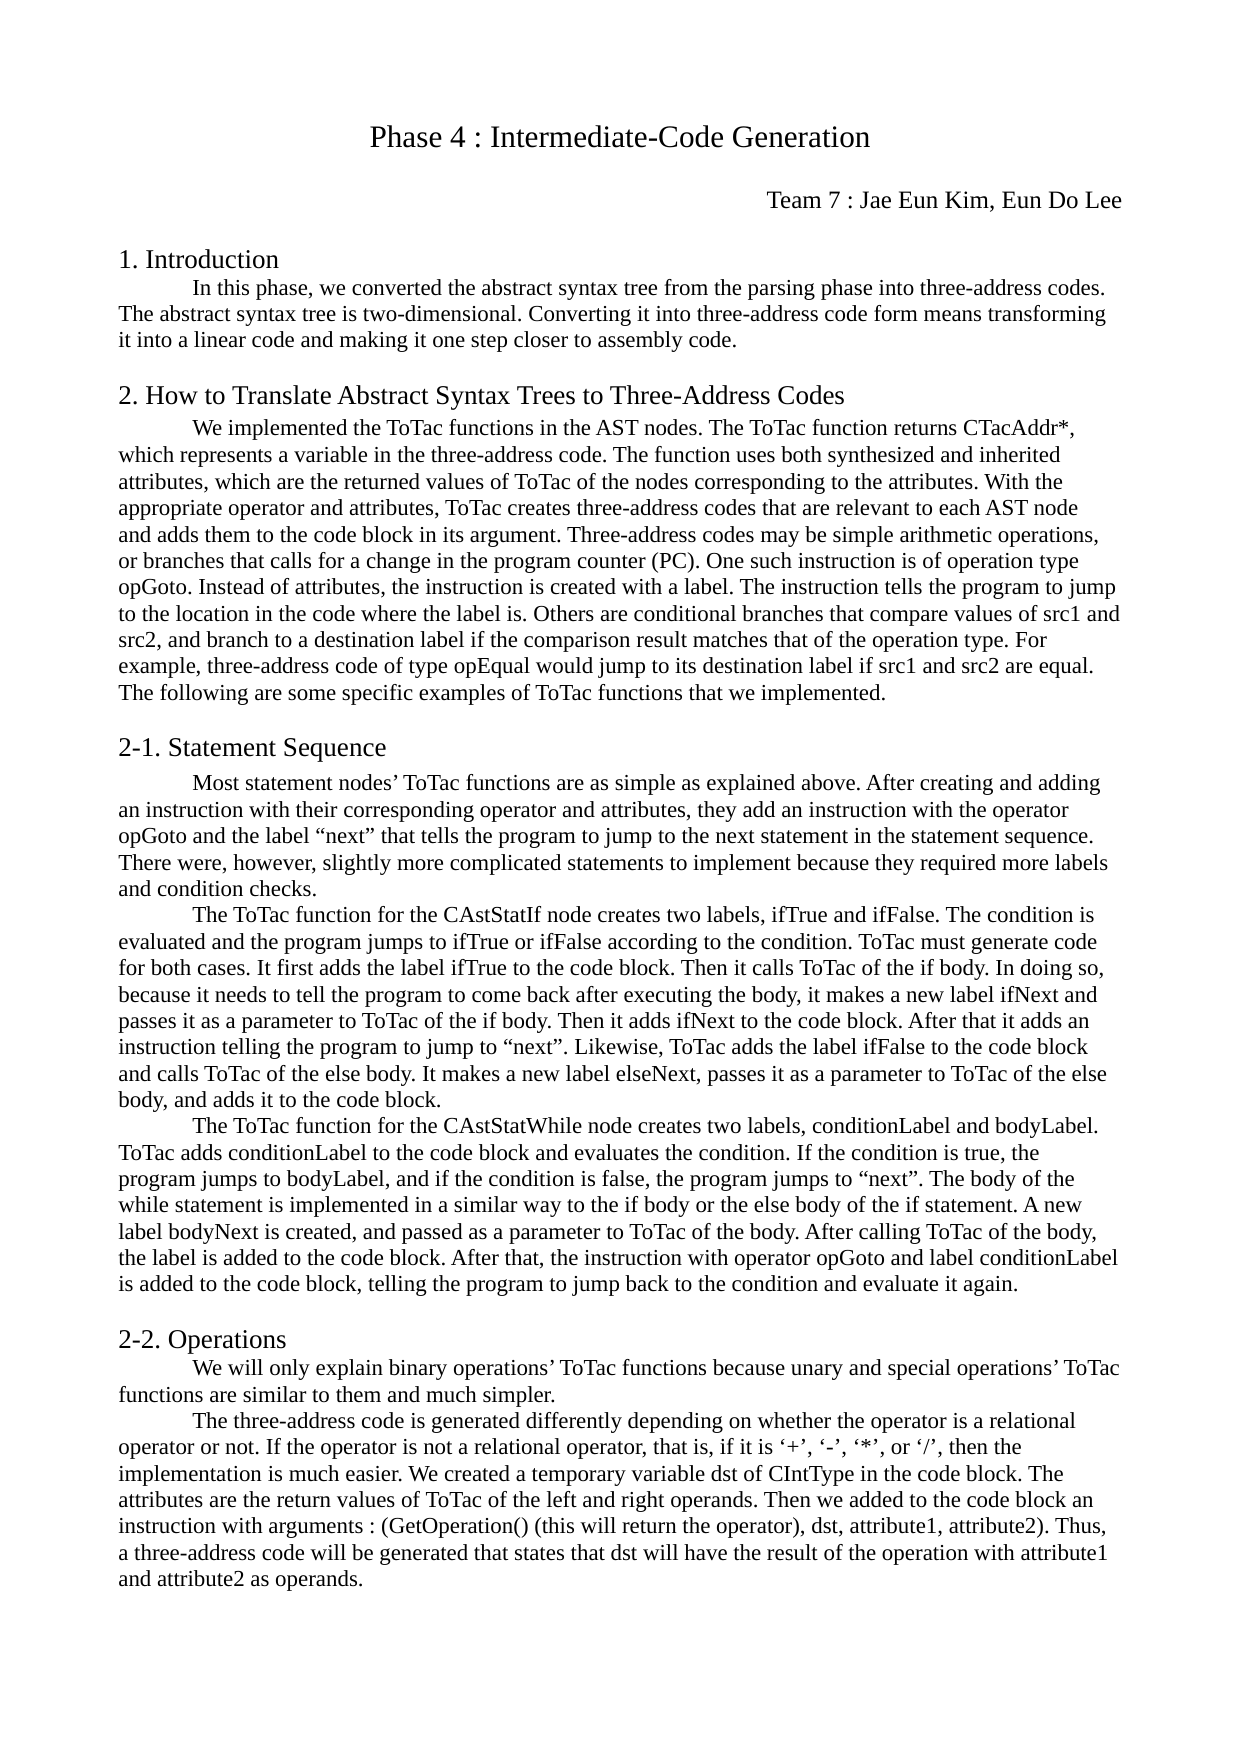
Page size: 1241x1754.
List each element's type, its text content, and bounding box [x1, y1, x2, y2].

text The ToTac function for the CAstStatWhile node creates two labels, conditionLabel and bodyLabel. ToTac adds conditionLabel to the code block and evaluates the condition. If the condition is true, the program jumps to bodyLabel, and if the condition is false, the program jumps to “next”. The body of the while statement is implemented in a similar way to the if body or the else body of the if statement. A new label bodyNext is created, and passed as a parameter to ToTac of the body. After calling ToTac of the body, the label is added to the code block. After that, the instruction with operator opGoto and label conditionLabel is added to the code block, telling the program to jump back to the condition and evaluate it again. [118, 1112, 1122, 1297]
text Team 7 : Jae Eun Kim, Eun Do Lee [118, 185, 1122, 214]
text 2-1. Statement Sequence [118, 731, 1122, 763]
text The ToTac function for the CAstStatIf node creates two labels, ifTrue and ifFalse. The condition is evaluated and the program jumps to ifTrue or ifFalse according to the condition. ToTac must generate code for both cases. It first adds the label ifTrue to the code block. Then it calls ToTac of the if body. In doing so, because it needs to tell the program to come back after executing the body, it makes a new label ifNext and passes it as a parameter to ToTac of the if body. Then it adds ifNext to the code block. After that it adds an instruction telling the program to jump to “next”. Likewise, ToTac adds the label ifFalse to the code block and calls ToTac of the else body. It makes a new label elseNext, passes it as a parameter to ToTac of the else body, and adds it to the code block. [118, 902, 1122, 1112]
text We will only explain binary operations’ ToTac functions because unary and special operations’ ToTac functions are similar to them and much simpler. [118, 1354, 1122, 1407]
text 2. How to Translate Abstract Syntax Trees to Three-Address Codes [118, 379, 1122, 410]
text We implemented the ToTac functions in the AST nodes. The ToTac function returns CTacAddr*, which represents a variable in the three-address code. The function uses both synthesized and inherited attributes, which are the returned values of ToTac of the nodes corresponding to the attributes. With the appropriate operator and attributes, ToTac creates three-address codes that are relevant to each AST node and adds them to the code block in its argument. Three-address codes may be simple arithmetic operations, or branches that calls for a change in the program counter (PC). One such instruction is of operation type opGoto. Instead of attributes, the instruction is created with a label. The instruction tells the program to jump to the location in the code where the label is. Others are conditional branches that compare values of src1 and src2, and branch to a destination label if the comparison result matches that of the operation type. For example, three-address code of type opEqual would jump to its destination label if src1 and src2 are equal. The following are some specific examples of ToTac functions that we implemented. [118, 410, 1122, 705]
text In this phase, we converted the abstract syntax tree from the parsing phase into three-address codes. The abstract syntax tree is two-dimensional. Converting it into three-address code form means transforming it into a linear code and making it one step closer to assembly code. [118, 274, 1122, 353]
text The three-address code is generated differently depending on whether the operator is a relational operator or not. If the operator is not a relational operator, that is, if it is ‘+’, ‘-’, ‘*’, or ‘/’, then the implementation is much easier. We created a temporary variable dst of CIntType in the code block. The attributes are the return values of ToTac of the left and right operands. Then we added to the code block an instruction with arguments : (GetOperation() (this will return the operator), dst, attribute1, attribute2). Thus, a three-address code will be generated that states that dst will have the result of the operation with attribute1 and attribute2 as operands. [118, 1407, 1122, 1592]
text Phase 4 : Intermediate-Code Generation [118, 118, 1122, 154]
text 1. Introduction [118, 243, 1122, 274]
text Most statement nodes’ ToTac functions are as simple as explained above. After creating and adding an instruction with their corresponding operator and attributes, they add an instruction with the operator opGoto and the label “next” that tells the program to jump to the next statement in the statement sequence. There were, however, slightly more complicated statements to implement because they required more labels and condition checks. [118, 763, 1122, 902]
text 2-2. Operations [118, 1323, 1122, 1354]
